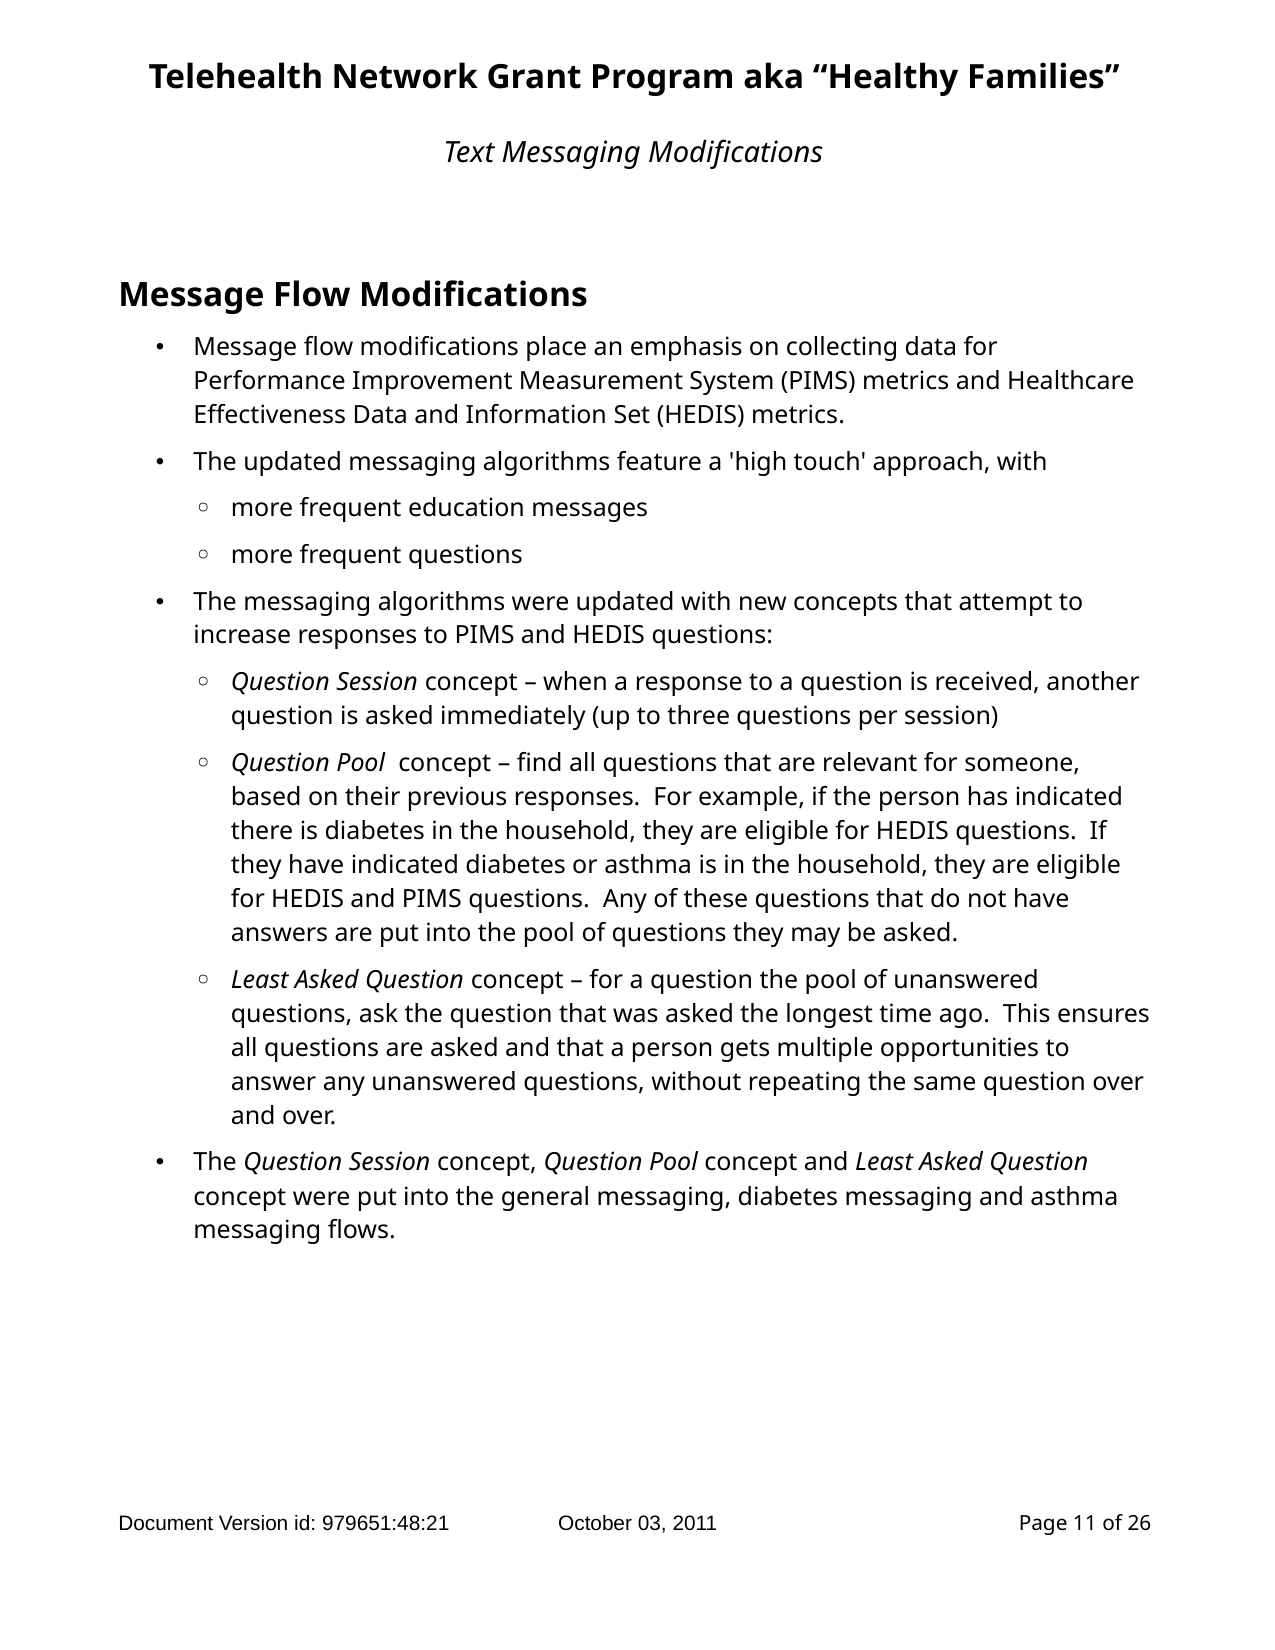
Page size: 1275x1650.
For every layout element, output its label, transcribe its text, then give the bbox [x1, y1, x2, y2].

subtitle Message Flow Modifications [118, 271, 1157, 316]
list The messaging algorithms were updated with new concepts that attempt to increase responses to PIMS and HEDIS questions: [156, 583, 1157, 651]
list Least Asked Question concept – for a question the pool of unanswered questions, ask the question that was asked the longest time ago. This ensures all questions are asked and that a person gets multiple opportunities to answer any unanswered questions, without repeating the same question over and over. [193, 961, 1157, 1132]
list The updated messaging algorithms feature a 'high touch' approach, with [156, 443, 1157, 477]
list Question Pool concept – find all questions that are relevant for someone, based on their previous responses. For example, if the person has indicated there is diabetes in the household, they are eligible for HEDIS questions. If they have indicated diabetes or asthma is in the household, they are eligible for HEDIS and PIMS questions. Any of these questions that do not have answers are put into the pool of questions they may be asked. [193, 744, 1157, 949]
list more frequent education messages [193, 490, 1157, 524]
list Message flow modifications place an emphasis on collecting data for Performance Improvement Measurement System (PIMS) metrics and Healthcare Effectiveness Data and Information Set (HEDIS) metrics. [156, 329, 1157, 431]
list The Question Session concept, Question Pool concept and Least Asked Question concept were put into the general messaging, diabetes messaging and asthma messaging flows. [156, 1144, 1157, 1246]
list more frequent questions [193, 537, 1157, 571]
list Question Session concept – when a response to a question is received, another question is asked immediately (up to three questions per session) [193, 664, 1157, 732]
